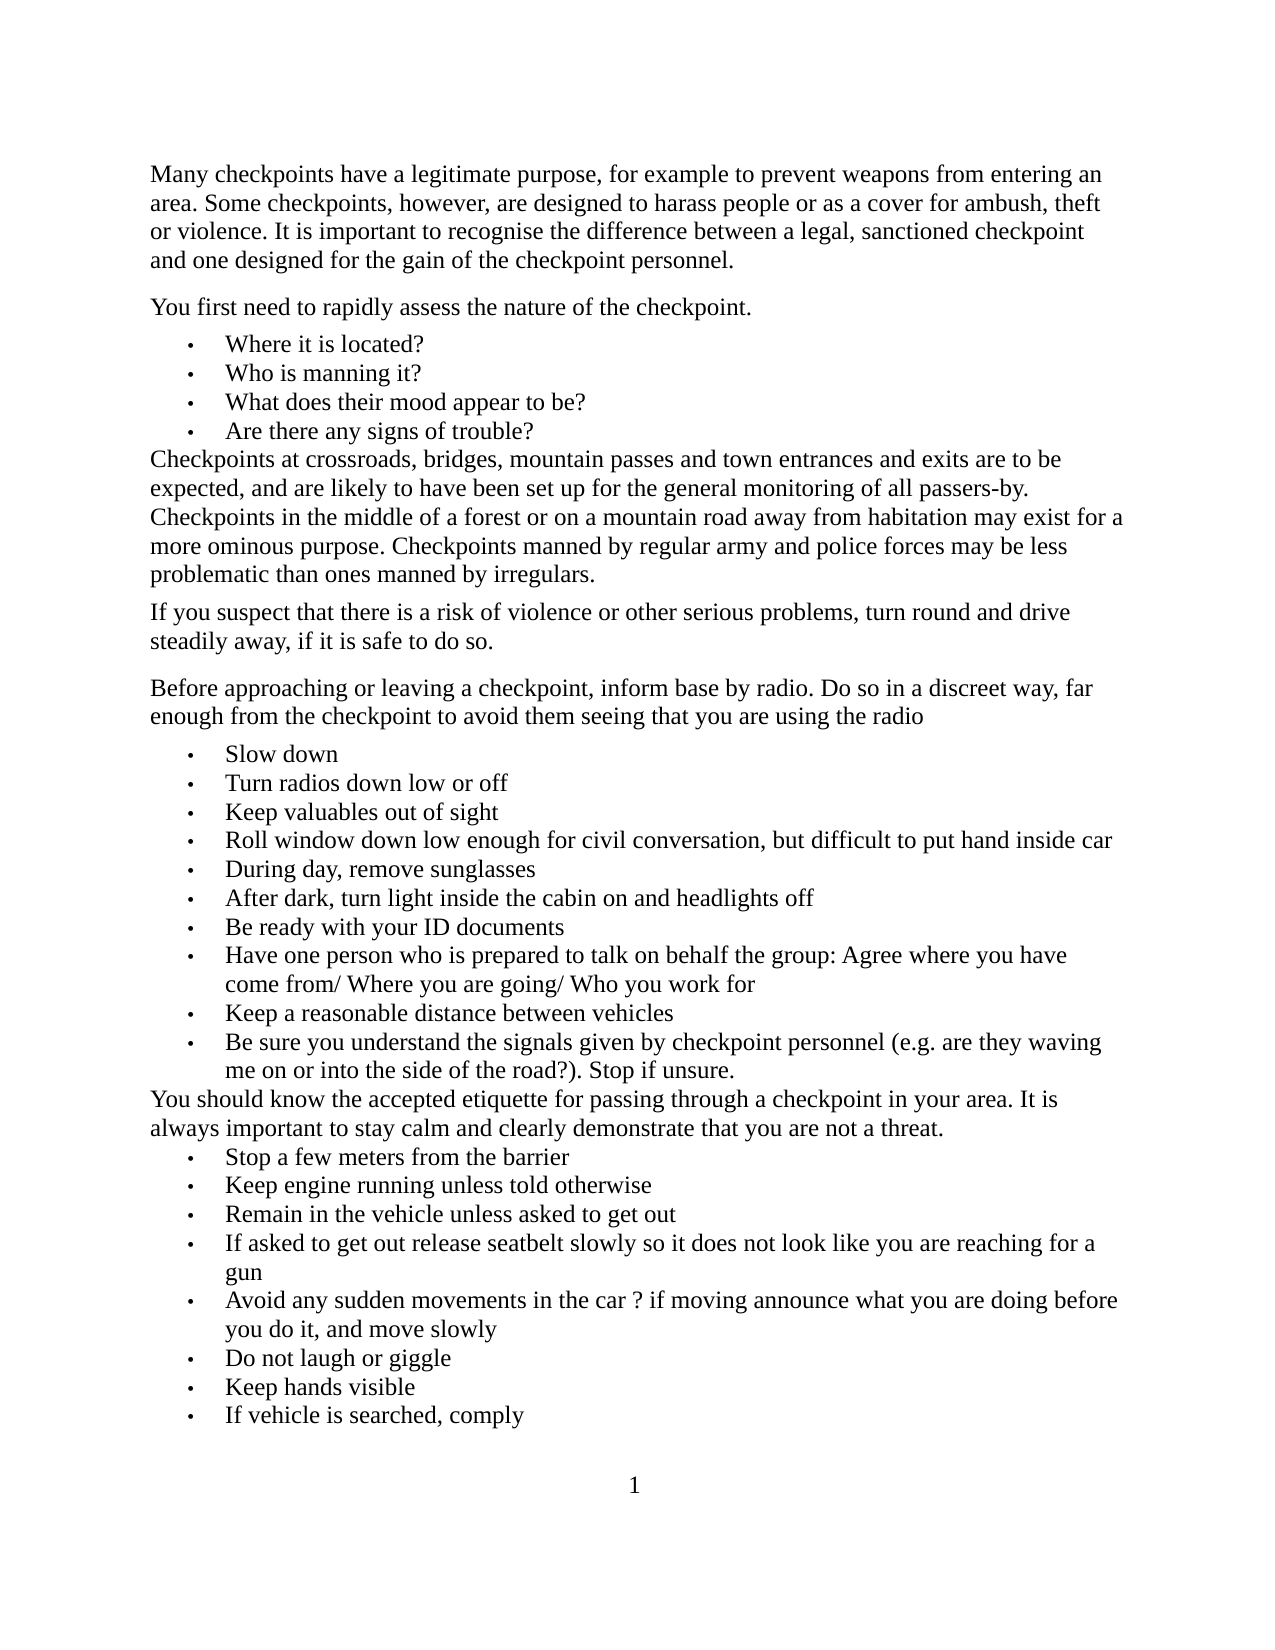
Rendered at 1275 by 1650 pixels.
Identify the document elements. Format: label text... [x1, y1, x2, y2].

list What does their mood appear to be? [187, 387, 1125, 416]
list During day, remove sunglasses [187, 854, 1125, 883]
text You first need to rapidly assess the nature of the checkpoint. [150, 292, 1125, 321]
list If vehicle is searched, comply [187, 1400, 1125, 1429]
list Slow down [187, 739, 1125, 768]
list Keep valuables out of sight [187, 797, 1125, 825]
list Avoid any sudden movements in the car ? if moving announce what you are doing before you do it, and move slowly [187, 1285, 1125, 1343]
list Be ready with your ID documents [187, 912, 1125, 940]
list After dark, turn light inside the cabin on and headlights off [187, 883, 1125, 912]
text You should know the accepted etiquette for passing through a checkpoint in your area. It is always important to stay calm and clearly demonstrate that you are not a threat. [150, 1084, 1125, 1142]
text If you suspect that there is a risk of violence or other serious problems, turn round and drive steadily away, if it is safe to do so. [150, 597, 1125, 655]
list Are there any signs of trouble? [187, 416, 1125, 444]
list Have one person who is prepared to talk on behalf the group: Agree where you have come from/ Where you are going/ Who you work for [187, 940, 1125, 998]
list Do not laugh or giggle [187, 1343, 1125, 1372]
list Turn radios down low or off [187, 768, 1125, 797]
list Roll window down low enough for civil conversation, but difficult to put hand inside car [187, 825, 1125, 854]
list Who is manning it? [187, 358, 1125, 387]
list Be sure you understand the signals given by checkpoint personnel (e.g. are they waving me on or into the side of the road?). Stop if unsure. [187, 1027, 1125, 1084]
list Remain in the vehicle unless asked to get out [187, 1199, 1125, 1228]
text Many checkpoints have a legitimate purpose, for example to prevent weapons from entering an area. Some checkpoints, however, are designed to harass people or as a cover for ambush, theft or violence. It is important to recognise the difference between a legal, sanctioned checkpoint and one designed for the gain of the checkpoint personnel. [150, 159, 1125, 274]
list Stop a few meters from the barrier [187, 1142, 1125, 1170]
list Keep hands visible [187, 1372, 1125, 1400]
list Where it is located? [187, 329, 1125, 358]
text Before approaching or leaving a checkpoint, inform base by radio. Do so in a discreet way, far enough from the checkpoint to avoid them seeing that you are using the radio [150, 673, 1125, 730]
text Checkpoints at crossroads, bridges, mountain passes and town entrances and exits are to be expected, and are likely to have been set up for the general monitoring of all passers-by. Checkpoints in the middle of a forest or on a mountain road away from habitation may exist for a more ominous purpose. Checkpoints manned by regular army and police forces may be less problematic than ones manned by irregulars. [150, 444, 1125, 588]
list Keep engine running unless told otherwise [187, 1170, 1125, 1199]
list If asked to get out release seatbelt slowly so it does not look like you are reaching for a gun [187, 1228, 1125, 1285]
list Keep a reasonable distance between vehicles [187, 998, 1125, 1027]
